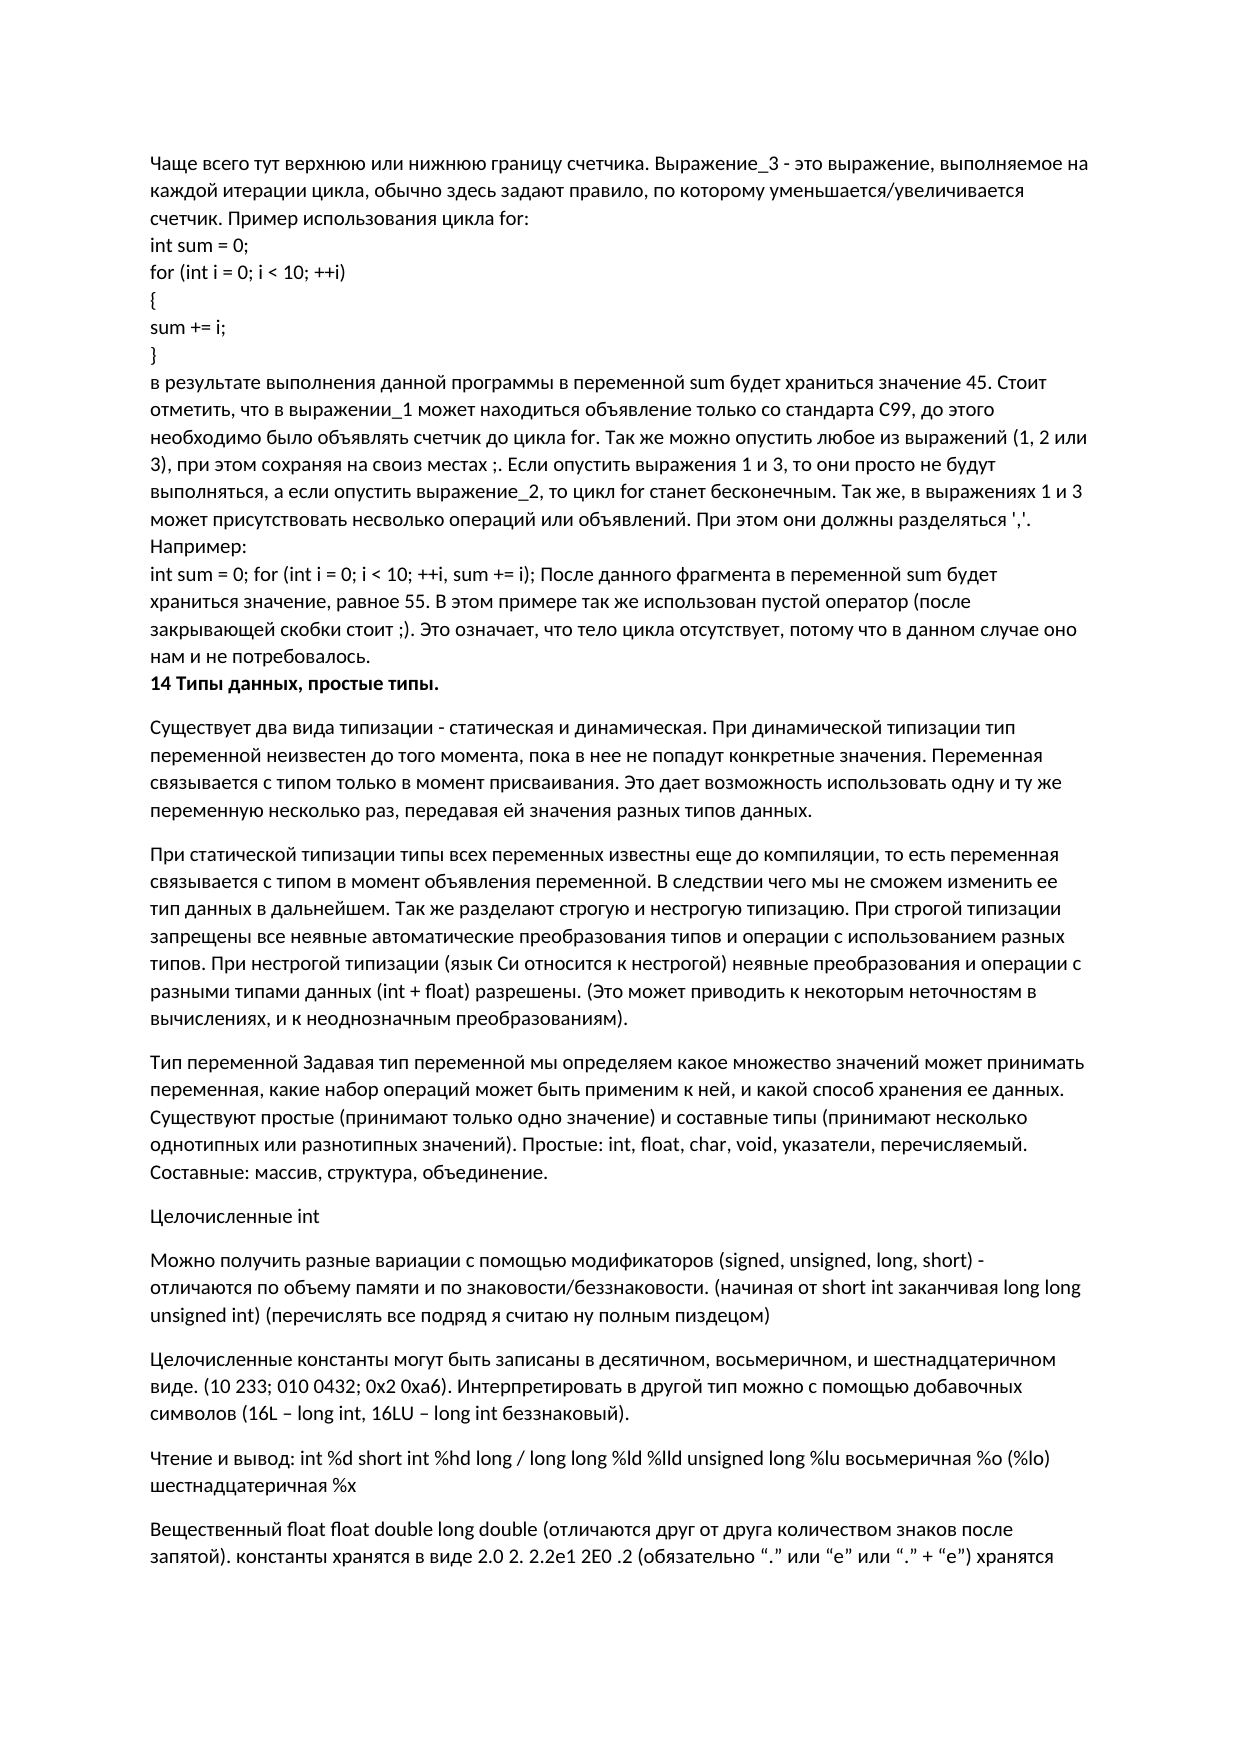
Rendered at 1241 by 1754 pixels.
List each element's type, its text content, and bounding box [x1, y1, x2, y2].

text Вещественный float float double long double (отличаются друг от друга количеством знаков после запятой). константы хранятся в виде 2.0 2. 2.2е1 2Е0 .2 (обязательно “.” или “е” или “.” + “е”) хранятся [150, 1516, 1090, 1569]
text в результате выполнения данной программы в переменной sum будет храниться значение 45. Стоит отметить, что в выражении_1 может находиться объявление только со стандарта С99, до этого необходимо было объявлять счетчик до цикла for. Так же можно опустить любое из выражений (1, 2 или 3), при этом сохраняя на своиз местах ;. Если опустить выражения 1 и 3, то они просто не будут выполняться, а если опустить выражение_2, то цикл for станет бесконечным. Так же, в выражениях 1 и 3 может присутствовать несволько операций или объявлений. При этом они должны разделяться ','. Например: [150, 369, 1090, 559]
text Чтение и вывод: int %d short int %hd long / long long %ld %lld unsigned long %lu восьмеричная %o (%lo) шестнадцатеричная %x [150, 1445, 1090, 1497]
text Тип переменной Задавая тип переменной мы определяем какое множество значений может принимать переменная, какие набор операций может быть применим к ней, и какой способ хранения ее данных. Существуют простые (принимают только одно значение) и составные типы (принимают несколько однотипных или разнотипных значений). Простые: int, float, char, void, указатели, перечисляемый. Составные: массив, структура, объединение. [150, 1049, 1090, 1184]
text Целочисленные int [150, 1203, 1090, 1228]
text sum += i; [150, 314, 1090, 340]
text int sum = 0; for (int i = 0; i < 10; ++i, sum += i); После данного фрагмента в переменной sum будет храниться значение, равное 55. В этом примере так же использован пустой оператор (после закрывающей скобки стоит ;). Это означает, что тело цикла отсутствует, потому что в данном случае оно нам и не потребовалось. [150, 561, 1090, 668]
text Чаще всего тут верхнюю или нижнюю границу счетчика. Выражение_3 - это выражение, выполняемое на каждой итерации цикла, обычно здесь задают правило, по которому уменьшается/увеличивается счетчик. Пример использования цикла for: int sum = 0; [150, 150, 1090, 258]
text Целочисленные константы могут быть записаны в десятичном, восьмеричном, и шестнадцатеричном виде. (10 233; 010 0432; 0x2 0xa6). Интерпретировать в другой тип можно с помощью добавочных символов (16L – long int, 16LU – long int беззнаковый). [150, 1346, 1090, 1426]
text } [150, 342, 1090, 367]
text При статической типизации типы всех переменных известны еще до компиляции, то есть переменная связывается с типом в момент объявления переменной. В следствии чего мы не сможем изменить ее тип данных в дальнейшем. Так же разделают строгую и нестрогую типизацию. При строгой типизации запрещены все неявные автоматические преобразования типов и операции с использованием разных типов. При нестрогой типизации (язык Си относится к нестрогой) неявные преобразования и операции с разными типами данных (int + float) разрешены. (Это может приводить к некоторым неточностям в вычислениях, и к неоднозначным преобразованиям). [150, 841, 1090, 1031]
text { [150, 287, 1090, 312]
text for (int i = 0; i < 10; ++i) [150, 259, 1090, 285]
text 14 Типы данных, простые типы. [150, 671, 1090, 696]
text Можно получить разные вариации с помощью модификаторов (signed, unsigned, long, short) - отличаются по объему памяти и по знаковости/беззнаковости. (начиная от short int заканчивая long long unsigned int) (перечислять все подряд я считаю ну полным пиздецом) [150, 1247, 1090, 1327]
text Существует два вида типизации - статическая и динамическая. При динамической типизации тип переменной неизвестен до того момента, пока в нее не попадут конкретные значения. Переменная связывается с типом только в момент присваивания. Это дает возможность использовать одну и ту же переменную несколько раз, передавая ей значения разных типов данных. [150, 714, 1090, 822]
